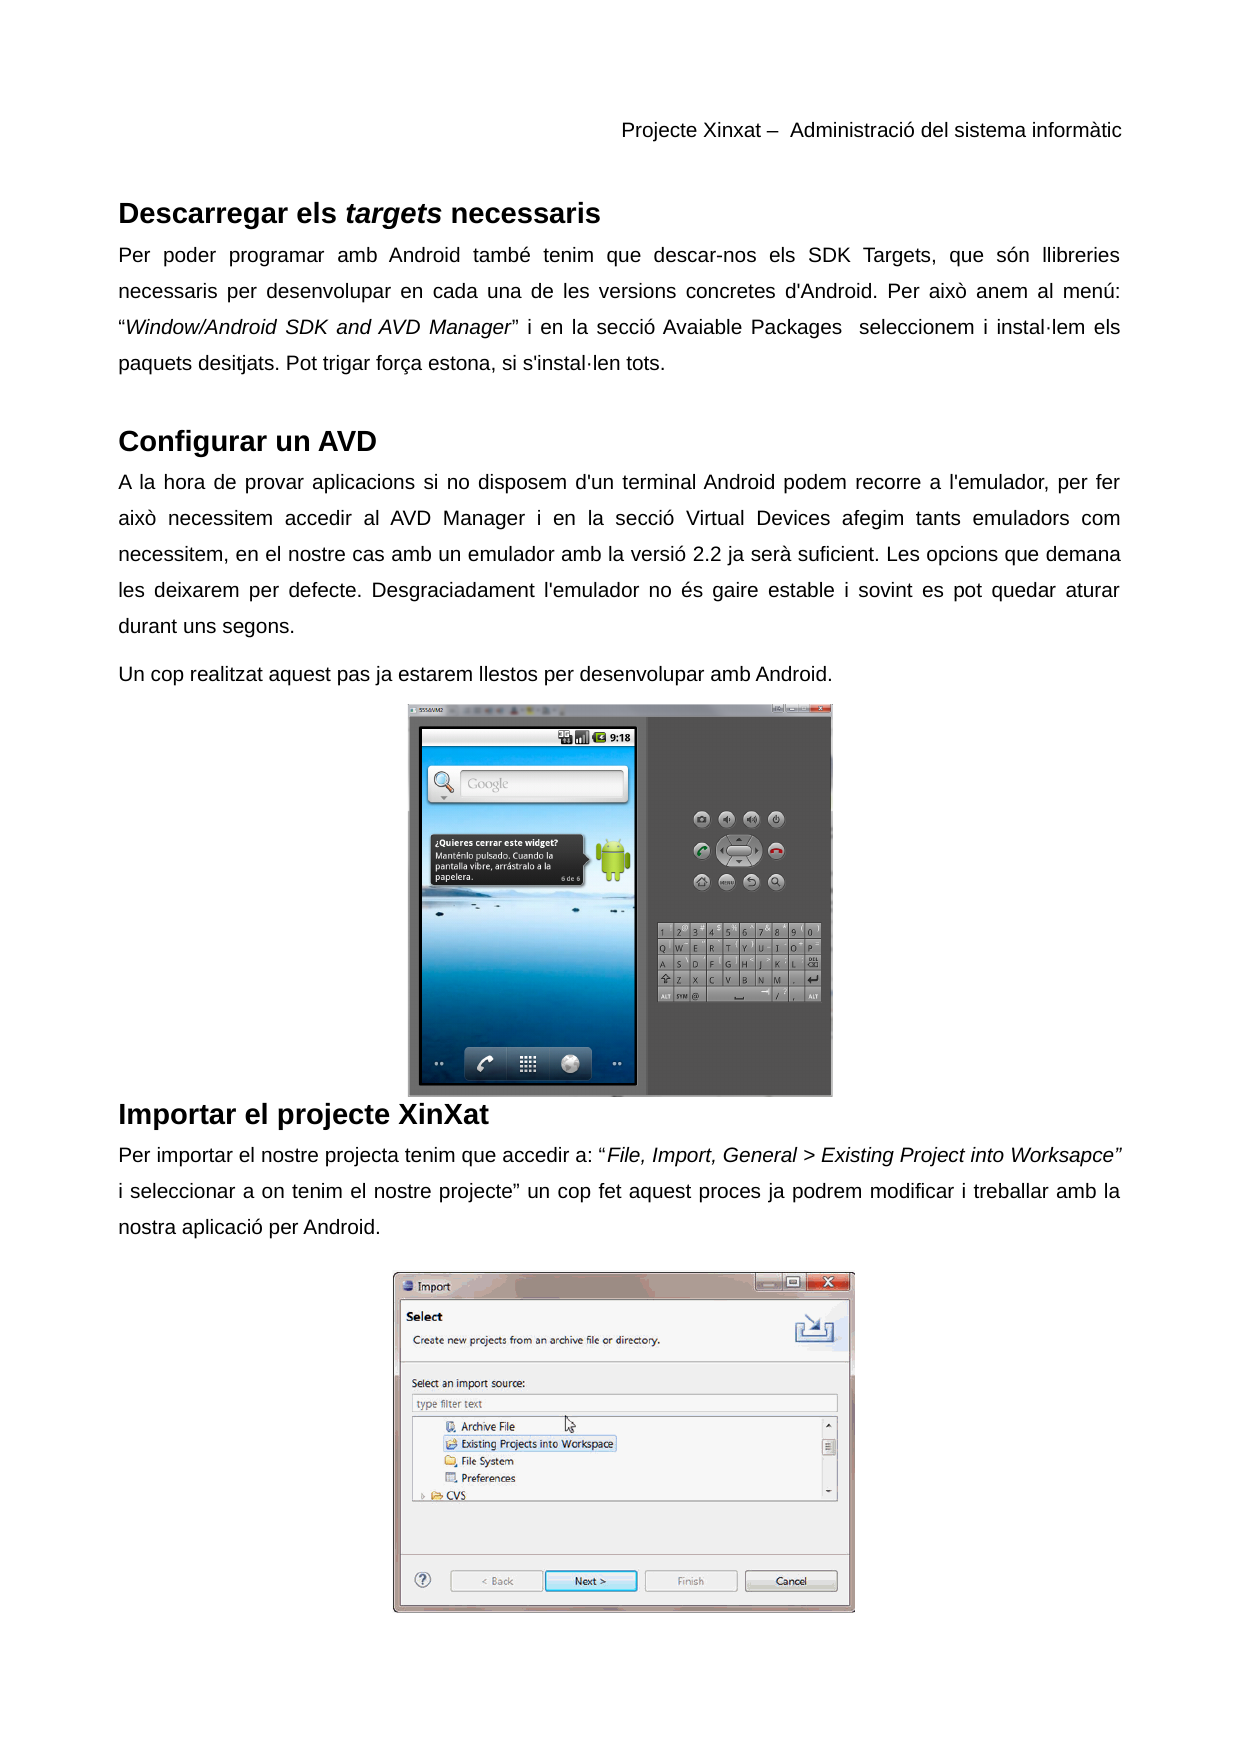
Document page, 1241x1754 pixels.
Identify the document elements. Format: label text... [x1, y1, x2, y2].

subtitle Importar el projecte XinXat [118, 736, 1122, 1130]
picture [407, 704, 833, 1097]
text A la hora de provar aplicacions si no disposem d'un terminal Android podem recorre a l'emulador, per fer això necessitem accedir al AVD Manager i en la secció Virtual Devices afegim tants emuladors com necessitem, en el nostre cas amb un emulador amb la versió 2.2 ja serà suficient. Les opcions que demana les deixarem per defecte. Desgraciadament l'emulador no és gaire estable i sovint es pot quedar aturar durant uns segons. [118, 470, 1122, 638]
subtitle Configurar un AVD [118, 424, 1122, 457]
subtitle Descarregar els targets necessaris [118, 197, 1122, 230]
text Un cop realitzat aquest pas ja estarem llestos per desenvolupar amb Android. [118, 662, 1122, 686]
picture [392, 1270, 855, 1613]
text Per importar el nostre projecta tenim que accedir a: “File, Import, General > Existing Project into Worksapce” i seleccionar a on tenim el nostre projecte” un cop fet aquest proces ja podrem modificar i treballar amb la nostra aplicació per Android. [118, 1143, 1122, 1238]
text Per poder programar amb Android també tenim que descar-nos els SDK Targets, que són llibreries necessaris per desenvolupar en cada una de les versions concretes d'Android. Per això anem al menú: “Window/Android SDK and AVD Manager” i en la secció Avaiable Packages seleccionem i instal·lem els paquets desitjats. Pot trigar força estona, si s'instal·len tots. [118, 243, 1122, 374]
